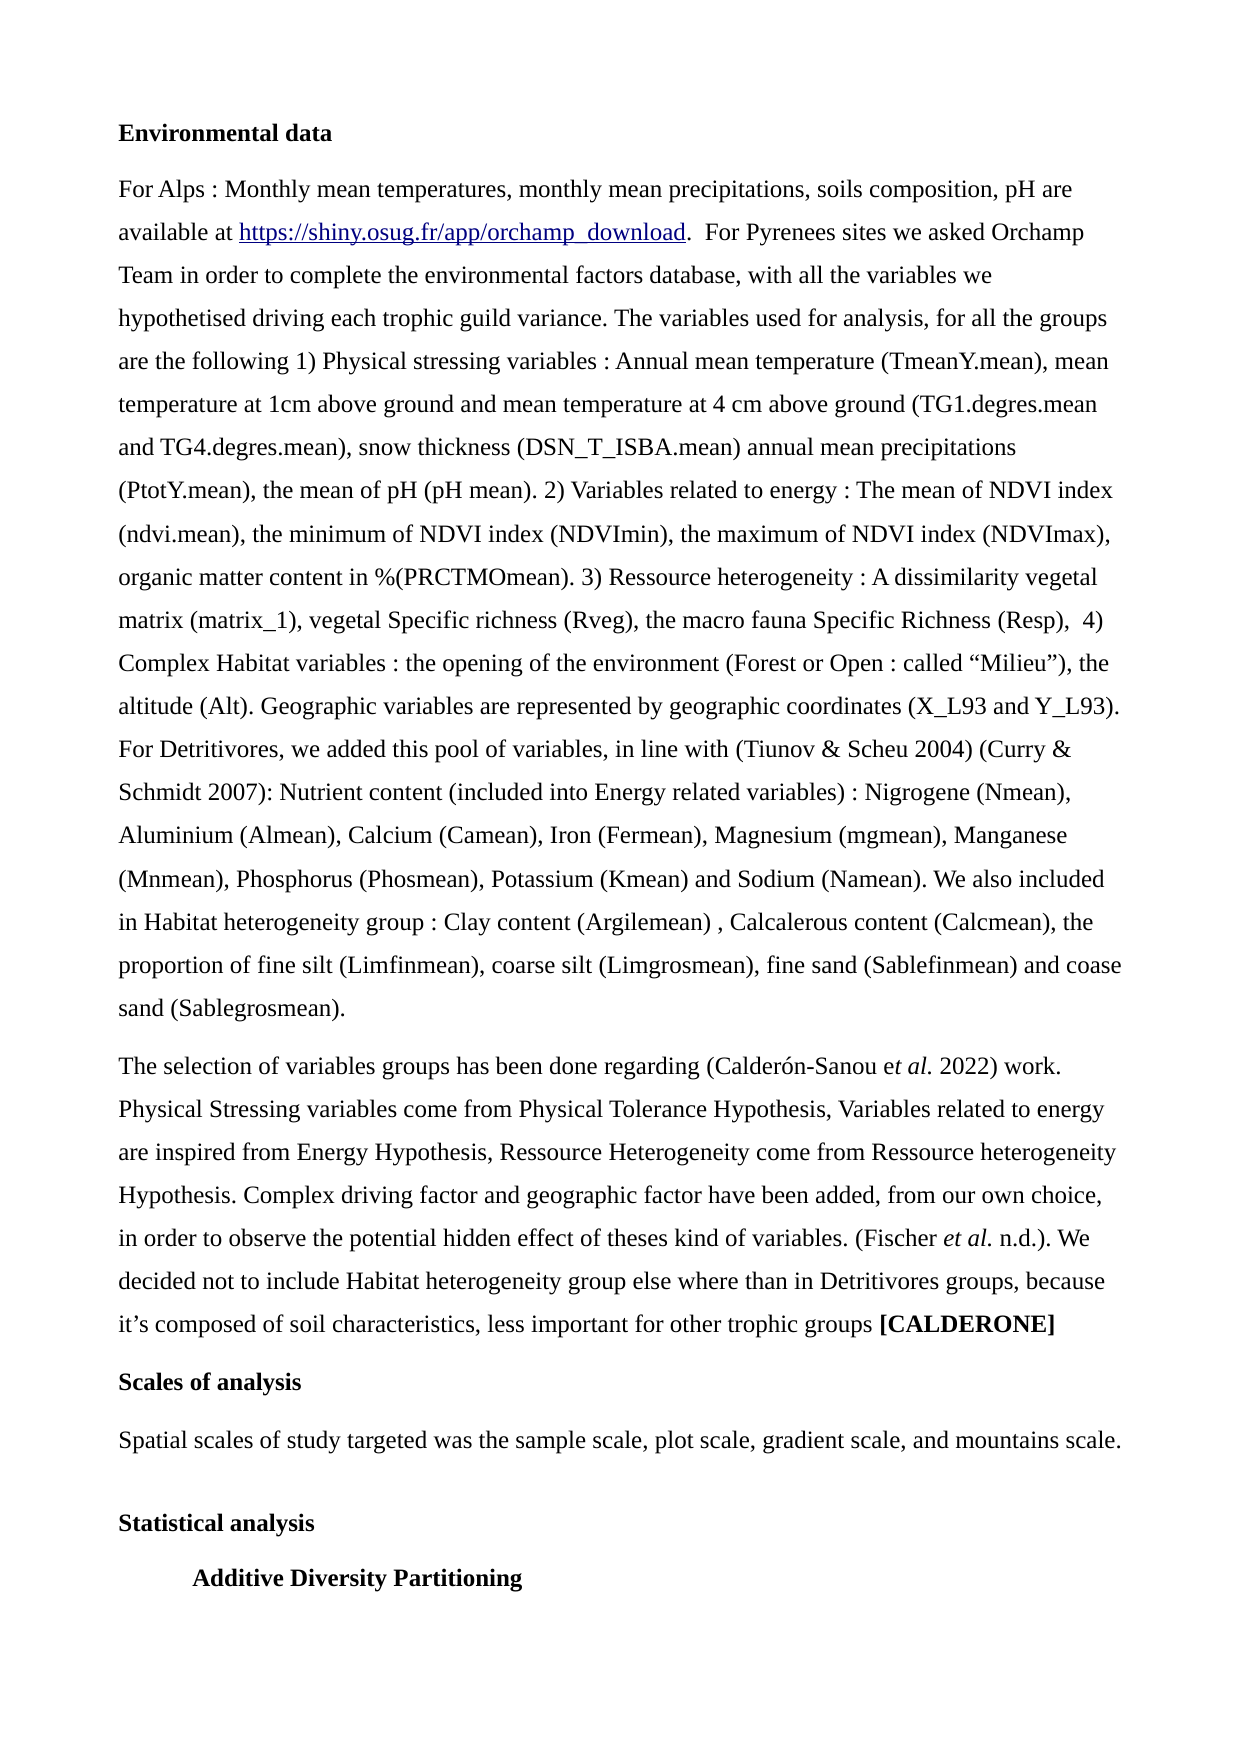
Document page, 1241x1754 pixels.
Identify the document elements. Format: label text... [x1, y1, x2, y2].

subtitle Statistical analysis [118, 1508, 1122, 1536]
text Additive Diversity Partitioning [118, 1563, 1122, 1592]
text For Alps : Monthly mean temperatures, monthly mean precipitations, soils composition, pH are available at https://shiny.osug.fr/app/orchamp_download. For Pyrenees sites we asked Orchamp Team in order to complete the environmental factors database, with all the variables we hypothetised driving each trophic guild variance. The variables used for analysis, for all the groups are the following 1) Physical stressing variables : Annual mean temperature (TmeanY.mean), mean temperature at 1cm above ground and mean temperature at 4 cm above ground (TG1.degres.mean and TG4.degres.mean), snow thickness (DSN_T_ISBA.mean) annual mean precipitations (PtotY.mean), the mean of pH (pH mean). 2) Variables related to energy : The mean of NDVI index (ndvi.mean), the minimum of NDVI index (NDVImin), the maximum of NDVI index (NDVImax), organic matter content in %(PRCTMOmean). 3) Ressource heterogeneity : A dissimilarity vegetal matrix (matrix_1), vegetal Specific richness (Rveg), the macro fauna Specific Richness (Resp), 4) Complex Habitat variables : the opening of the environment (Forest or Open : called “Milieu”), the altitude (Alt). Geographic variables are represented by geographic coordinates (X_L93 and Y_L93). For Detritivores, we added this pool of variables, in line with (Tiunov & Scheu 2004) (Curry & Schmidt 2007): Nutrient content (included into Energy related variables) : Nigrogene (Nmean), Aluminium (Almean), Calcium (Camean), Iron (Fermean), Magnesium (mgmean), Manganese (Mnmean), Phosphorus (Phosmean), Potassium (Kmean) and Sodium (Namean). We also included in Habitat heterogeneity group : Clay content (Argilemean) , Calcalerous content (Calcmean), the proportion of fine silt (Limfinmean), coarse silt (Limgrosmean), fine sand (Sablefinmean) and coase sand (Sablegrosmean). [118, 174, 1122, 1022]
text Spatial scales of study targeted was the sample scale, plot scale, gradient scale, and mountains scale. [118, 1425, 1122, 1454]
text Scales of analysis [118, 1367, 1122, 1396]
text The selection of variables groups has been done regarding (Calderón-Sanou et al. 2022) work. Physical Stressing variables come from Physical Tolerance Hypothesis, Variables related to energy are inspired from Energy Hypothesis, Ressource Heterogeneity come from Ressource heterogeneity Hypothesis. Complex driving factor and geographic factor have been added, from our own choice, in order to observe the potential hidden effect of theses kind of variables. (Fischer et al. n.d.). We decided not to include Habitat heterogeneity group else where than in Detritivores groups, because it’s composed of soil characteristics, less important for other trophic groups [CALDERONE] [118, 1051, 1122, 1338]
subtitle Environmental data [118, 118, 1122, 147]
